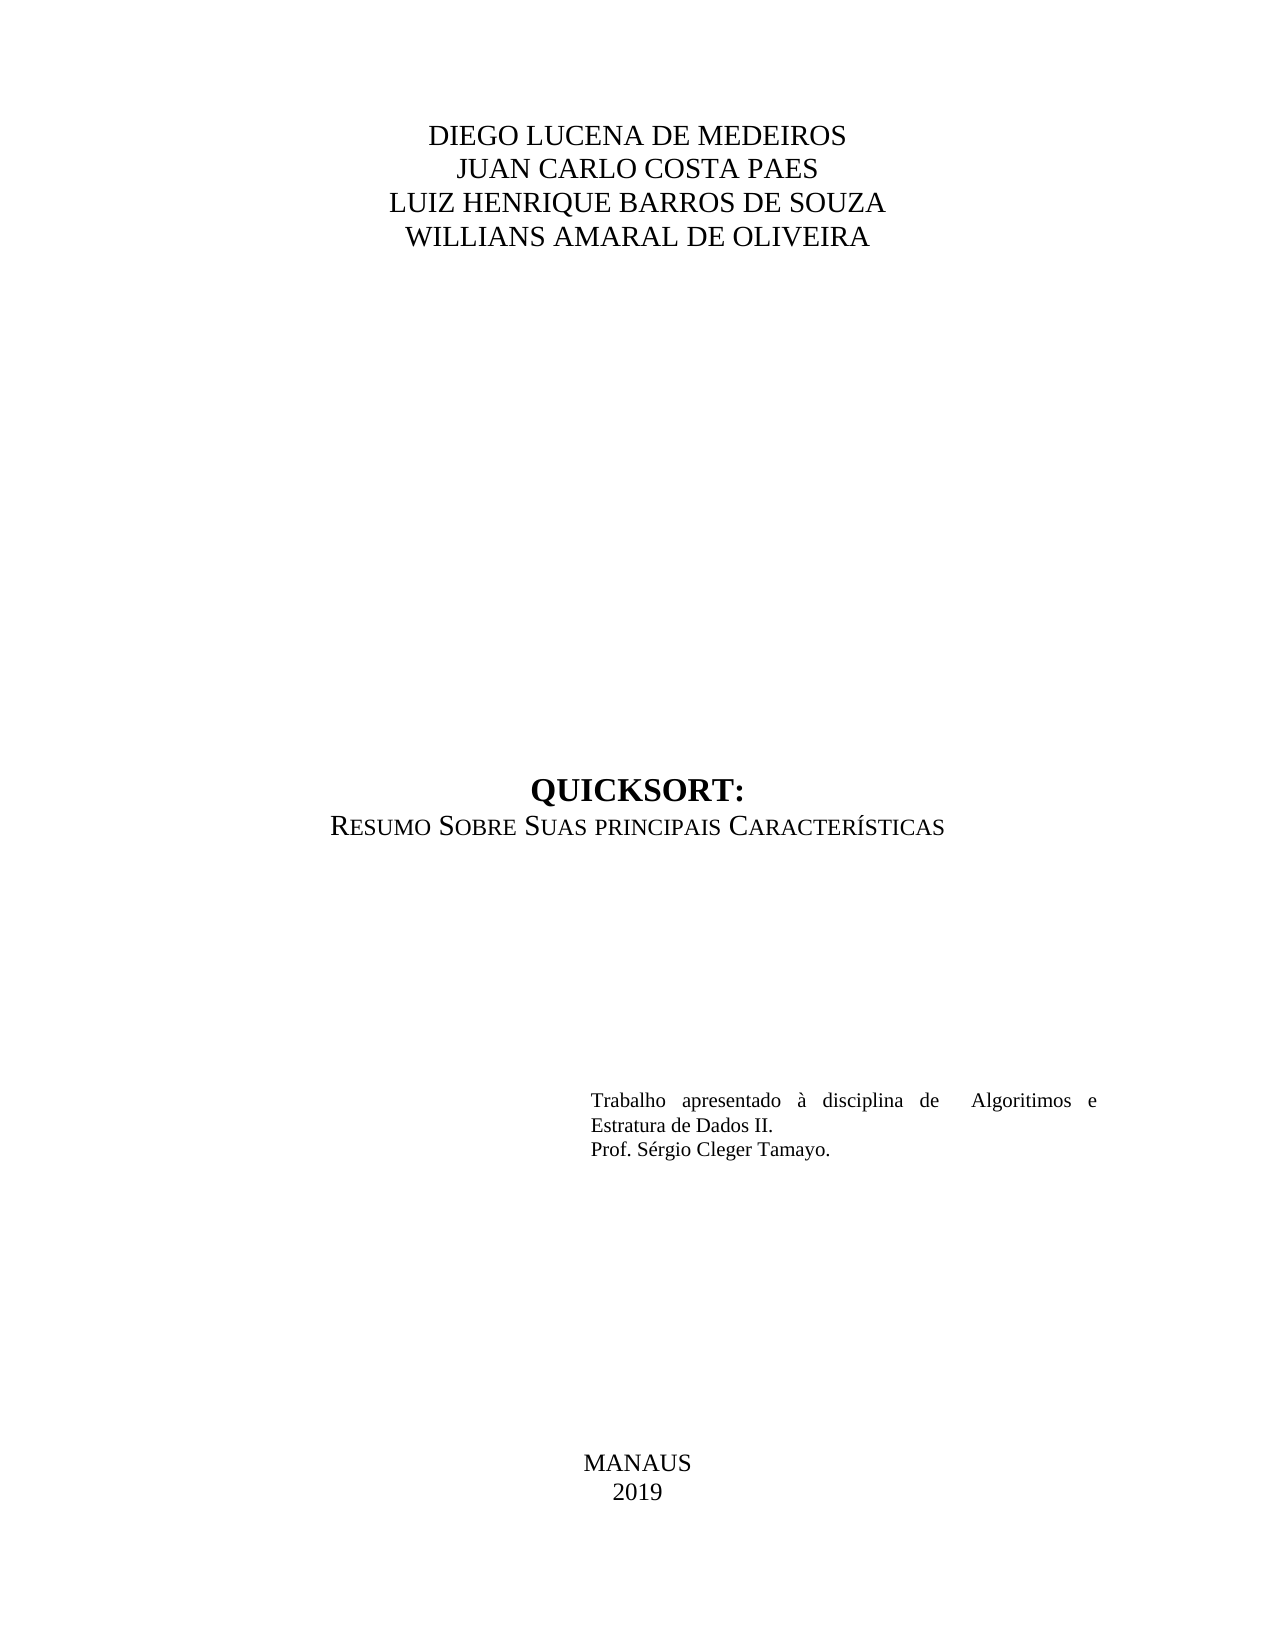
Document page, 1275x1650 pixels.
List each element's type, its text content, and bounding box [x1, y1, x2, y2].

text Resumo Sobre Suas principais Características [177, 808, 1098, 842]
text JUAN CARLO COSTA PAES [177, 152, 1098, 185]
text 2019 [177, 1477, 1098, 1506]
text QUICKSORT: [177, 770, 1098, 808]
text MANAUS [177, 1448, 1098, 1477]
text Trabalho apresentado à disciplina de Algoritimos e Estratura de Dados II. [591, 1088, 1098, 1137]
text WILLIANS AMARAL DE OLIVEIRA [177, 219, 1098, 252]
text Luiz Henrique Barros de Souza [177, 185, 1098, 219]
text Prof. Sérgio Cleger Tamayo. [591, 1137, 1098, 1161]
text DIeGO LUCENA DE MEDEIROS [177, 118, 1098, 152]
